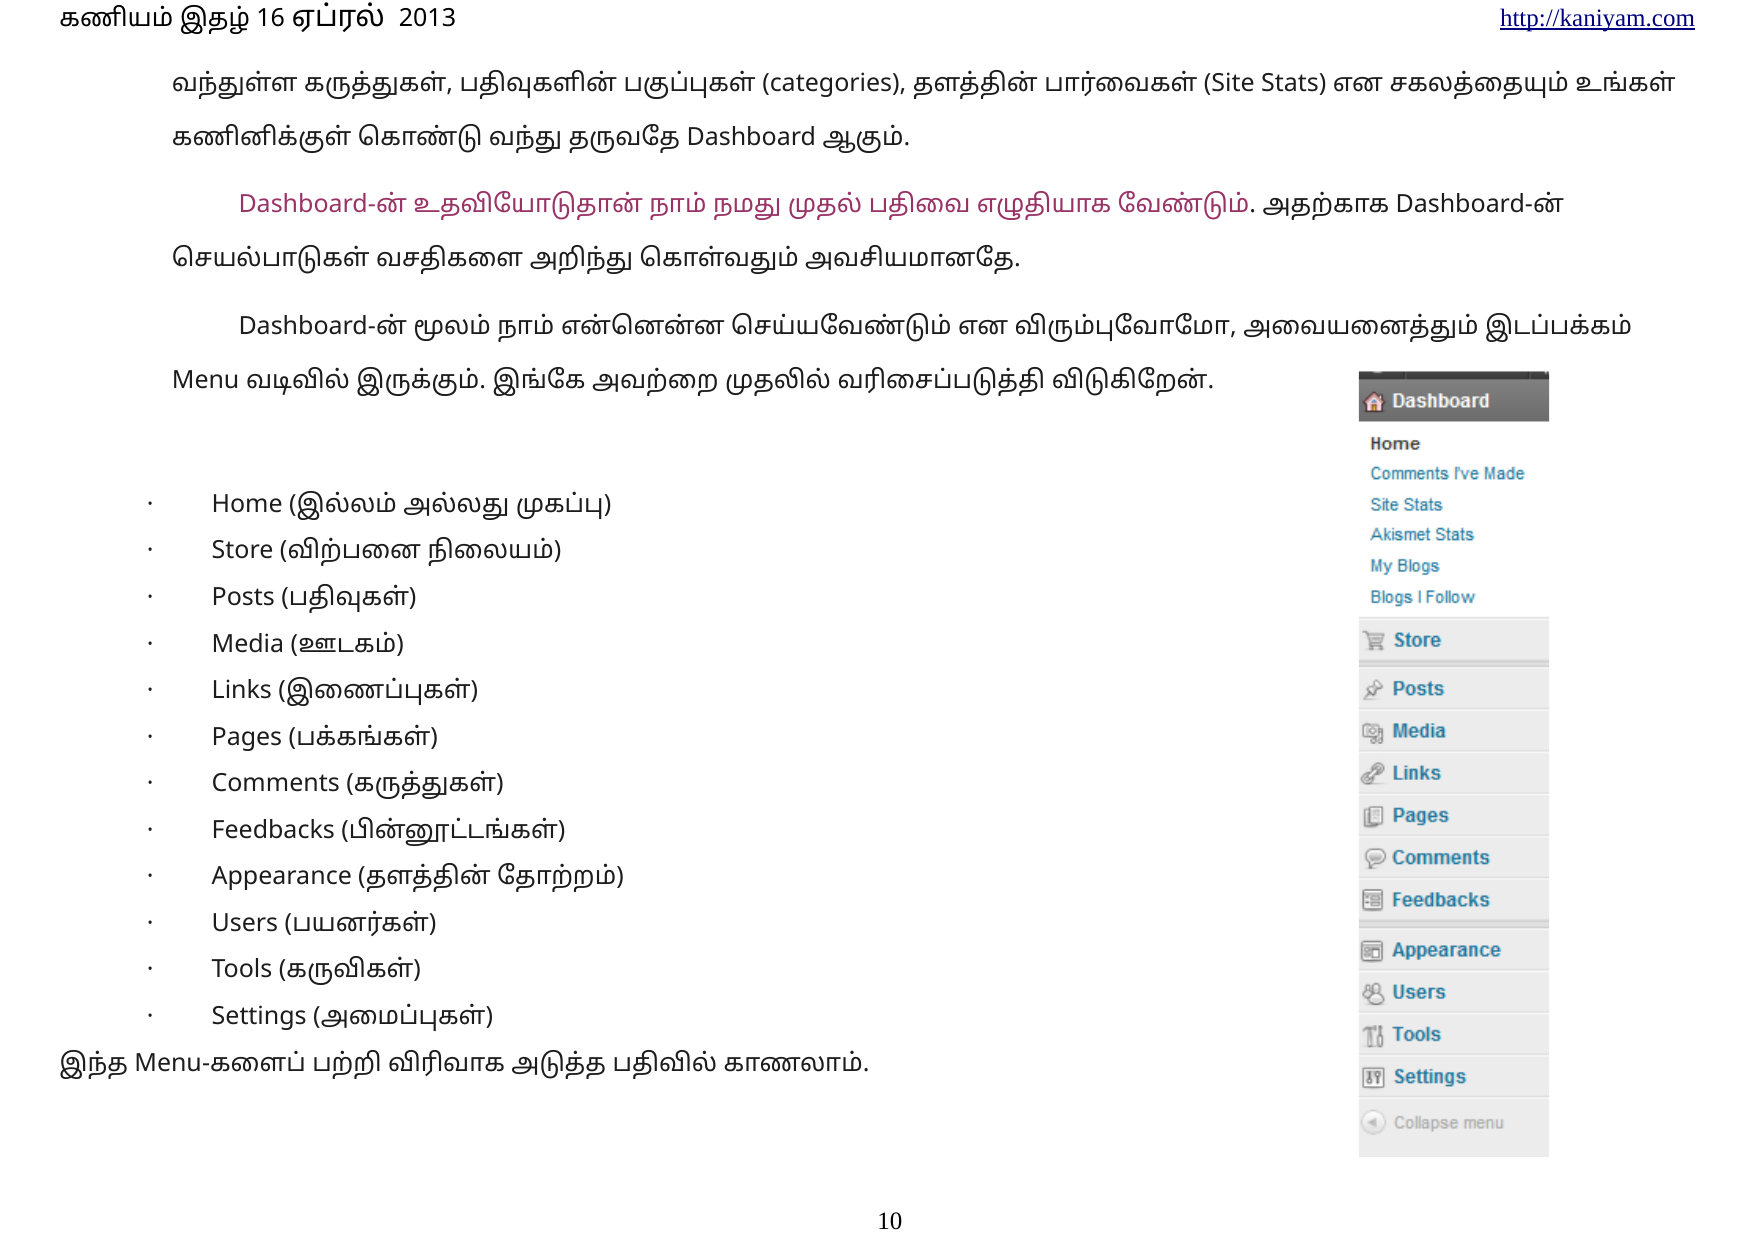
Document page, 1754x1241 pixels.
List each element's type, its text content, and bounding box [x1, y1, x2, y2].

text · Users (பயனர்கள்) [147, 904, 1358, 939]
text [1550, 951, 1695, 985]
text [1550, 998, 1695, 1032]
text Dashboard-ன் மூலம் நாம் என்னென்ன செய்யவேண்டும் என விரும்புவோமோ, அவையனைத்தும் இடப்பக்கம் Menu வடிவில் இருக்கும். இங்கே அவற்றை முதலில் வரிசைப்படுத்தி விடுகிறேன். [172, 308, 1695, 399]
text [1550, 625, 1695, 659]
text [1550, 672, 1695, 706]
text Dashboard-ன் உதவியோடுதான் நாம் நமது முதல் பதிவை எழுதியாக வேண்டும். அதற்காக Dashboard-ன் செயல்பாடுகள் வசதிகளை அறிந்து கொள்வதும் அவசியமானதே. [172, 186, 1695, 277]
text · Feedbacks (பின்னூட்டங்கள்) [147, 811, 1358, 846]
text · Appearance (தளத்தின் தோற்றம்) [147, 858, 1358, 892]
text [1550, 486, 1695, 519]
picture [1358, 367, 1550, 1157]
text [1550, 579, 1695, 613]
text · Settings (அமைப்புகள்) [147, 998, 1358, 1032]
text [1550, 858, 1695, 892]
text · Tools (கருவிகள்) [147, 951, 1358, 985]
text [1550, 532, 1695, 566]
text இந்த Menu-களைப் பற்றி விரிவாக அடுத்த பதிவில் காணலாம். [59, 1044, 1358, 1078]
text [1550, 904, 1695, 939]
text [1550, 1044, 1695, 1078]
text · Home (இல்லம் அல்லது முகப்பு) [147, 486, 1358, 519]
text · Store (விற்பனை நிலையம்) [147, 532, 1358, 566]
text [1550, 718, 1695, 752]
text · Comments (கருத்துகள்) [147, 765, 1358, 799]
text · Media (ஊடகம்) [147, 625, 1358, 659]
text · Links (இணைப்புகள்) [147, 672, 1358, 706]
text [1550, 765, 1695, 799]
text · Pages (பக்கங்கள்) [147, 718, 1358, 752]
text [1550, 811, 1695, 846]
text · Posts (பதிவுகள்) [147, 579, 1358, 613]
text வந்துள்ள கருத்துகள், பதிவுகளின் பகுப்புகள் (categories), தளத்தின் பார்வைகள் (Site Stats) என சகலத்தையும் உங்கள் கணினிக்குள் கொண்டு வந்து தருவதே Dashboard ஆகும். [172, 64, 1695, 155]
